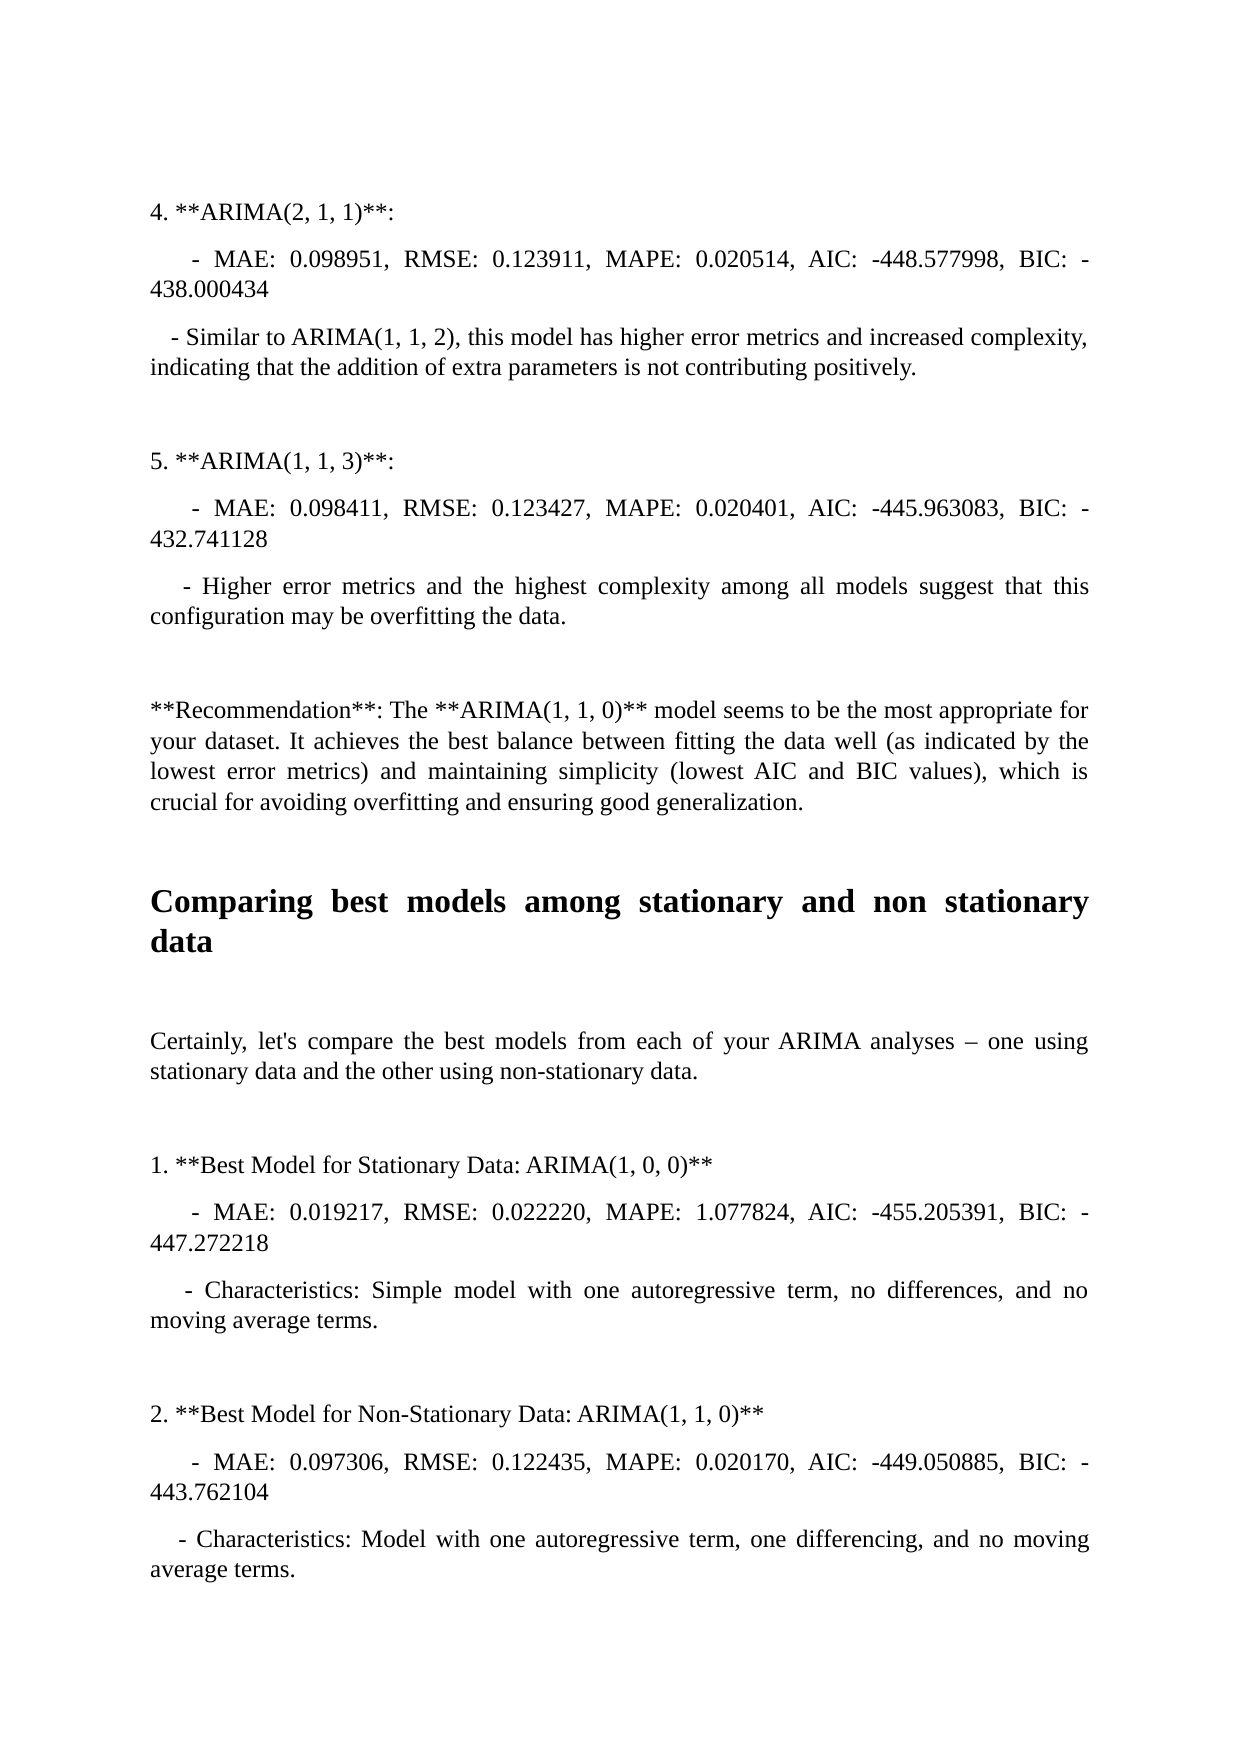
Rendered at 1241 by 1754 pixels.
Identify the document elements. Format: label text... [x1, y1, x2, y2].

text - MAE: 0.097306, RMSE: 0.122435, MAPE: 0.020170, AIC: -449.050885, BIC: -443.762104 [150, 1447, 1090, 1506]
text - MAE: 0.098411, RMSE: 0.123427, MAPE: 0.020401, AIC: -445.963083, BIC: -432.741128 [150, 493, 1090, 552]
text - Characteristics: Model with one autoregressive term, one differencing, and no moving average terms. [150, 1524, 1090, 1583]
text - MAE: 0.098951, RMSE: 0.123911, MAPE: 0.020514, AIC: -448.577998, BIC: -438.000434 [150, 244, 1090, 303]
text Certainly, let's compare the best models from each of your ARIMA analyses – one using stationary data and the other using non-stationary data. [150, 1026, 1090, 1085]
text - Characteristics: Simple model with one autoregressive term, no differences, and no moving average terms. [150, 1275, 1090, 1334]
text 4. **ARIMA(2, 1, 1)**: [150, 197, 1090, 226]
text 1. **Best Model for Stationary Data: ARIMA(1, 0, 0)** [150, 1150, 1090, 1179]
text **Recommendation**: The **ARIMA(1, 1, 0)** model seems to be the most appropriate for your dataset. It achieves the best balance between fitting the data well (as indicated by the lowest error metrics) and maintaining simplicity (lowest AIC and BIC values), which is crucial for avoiding overfitting and ensuring good generalization. [150, 695, 1090, 815]
text 2. **Best Model for Non-Stationary Data: ARIMA(1, 1, 0)** [150, 1399, 1090, 1428]
text - Similar to ARIMA(1, 1, 2), this model has higher error metrics and increased complexity, indicating that the addition of extra parameters is not contributing positively. [150, 322, 1090, 381]
text Comparing best models among stationary and non stationary data [150, 881, 1090, 960]
text 5. **ARIMA(1, 1, 3)**: [150, 446, 1090, 475]
text - MAE: 0.019217, RMSE: 0.022220, MAPE: 1.077824, AIC: -455.205391, BIC: -447.272218 [150, 1197, 1090, 1257]
text - Higher error metrics and the highest complexity among all models suggest that this configuration may be overfitting the data. [150, 571, 1090, 630]
